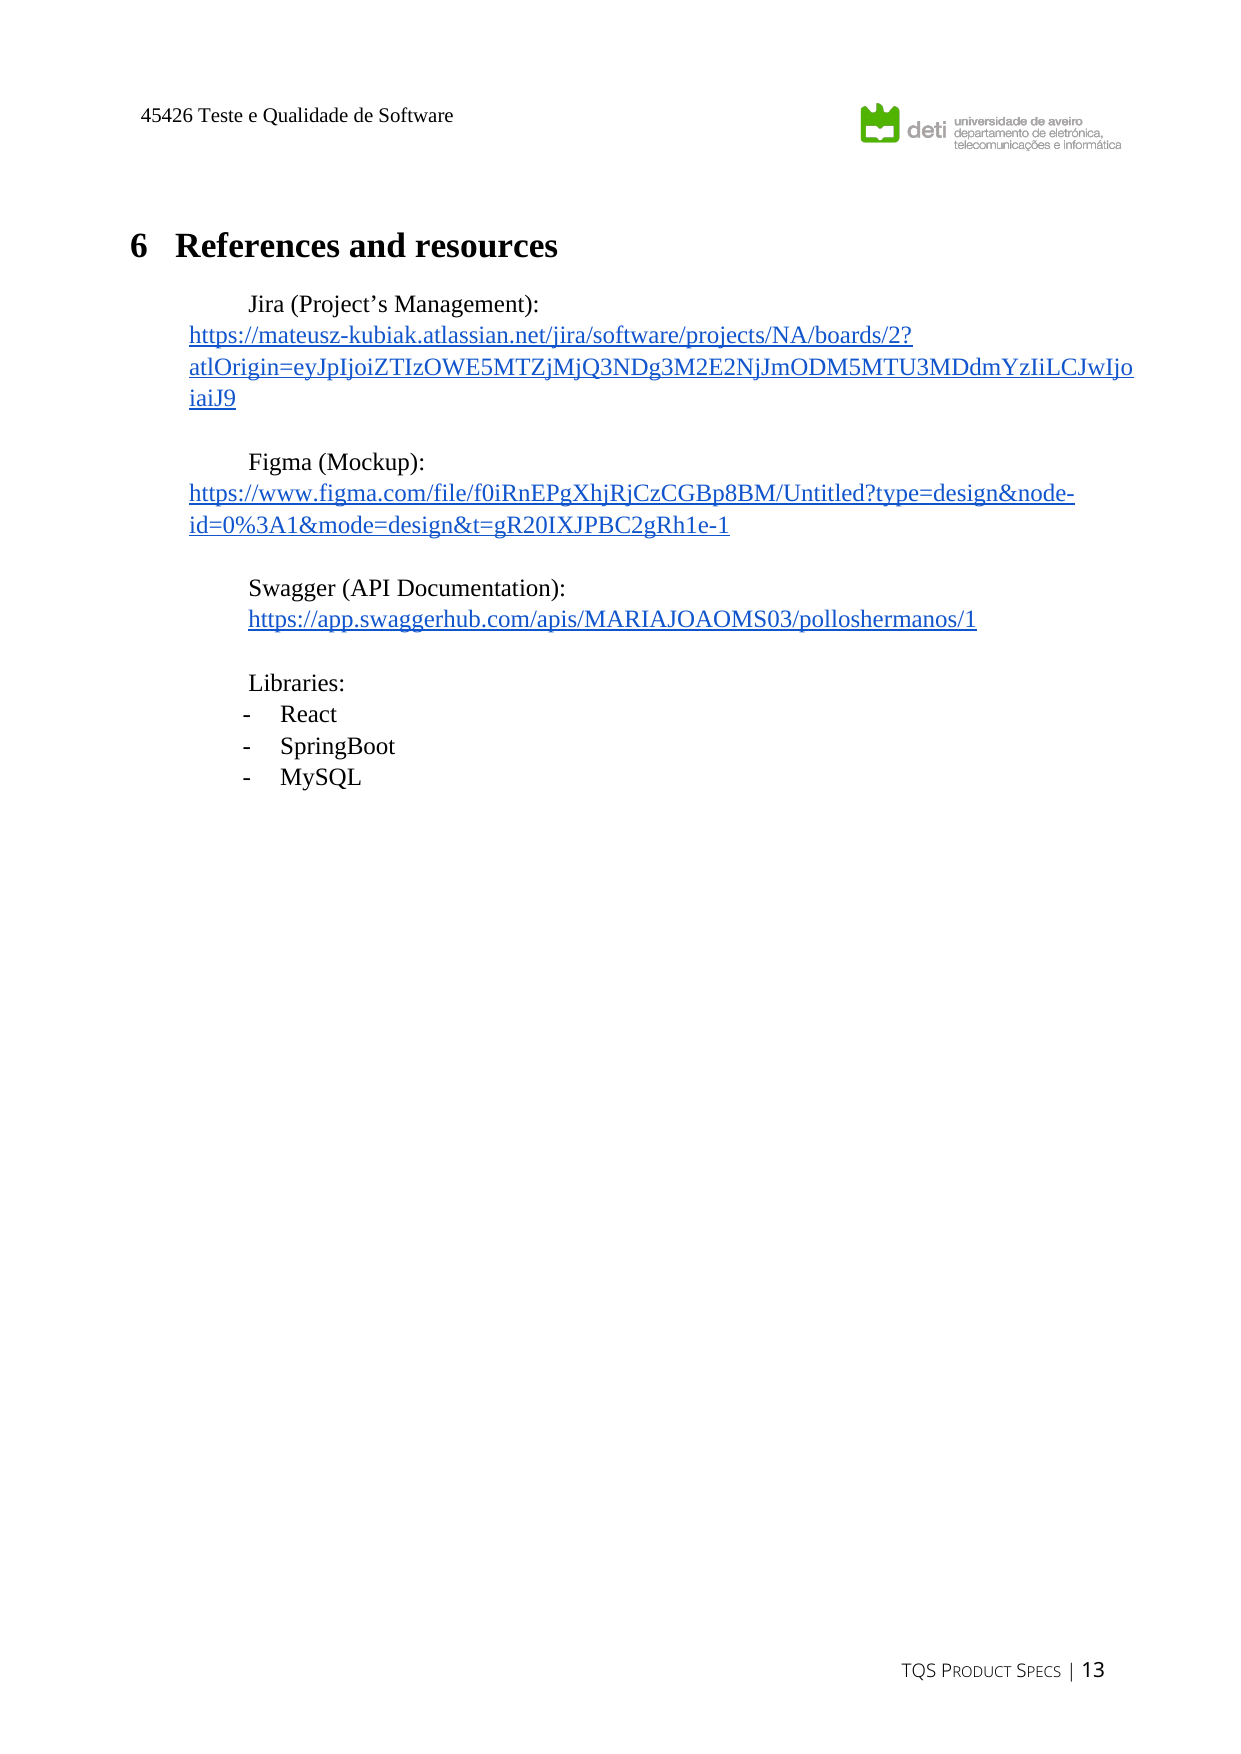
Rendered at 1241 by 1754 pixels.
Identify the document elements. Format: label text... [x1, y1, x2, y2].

text iaiJ9 [189, 378, 1134, 412]
text Jira (Project’s Management): https://mateusz-kubiak.atlassian.net/jira/software/projects/NA/boards/2?atlOrigin=eyJpIjoiZTIzOWE5MTZjMjQ3NDg3M2E2NjJmODM5MTU3MDdmYzIiLCJwIjo [189, 289, 1134, 377]
list React [242, 699, 1134, 728]
text Swagger (API Documentation): [189, 573, 1134, 602]
list SpringBoot [242, 731, 1134, 759]
text Libraries: [189, 668, 1134, 696]
list MySQL [242, 762, 1134, 791]
text Figma (Mockup): https://www.figma.com/file/f0iRnEPgXhjRjCzCGBp8BM/Untitled?type=design&node-id=0%3A1&mode=design&t=gR20IXJPBC2gRh1e-1 [189, 447, 1134, 538]
subtitle References and resources [130, 231, 1134, 264]
text https://app.swaggerhub.com/apis/MARIAJOAOMS03/polloshermanos/1 [189, 604, 1134, 633]
picture [860, 103, 1122, 152]
